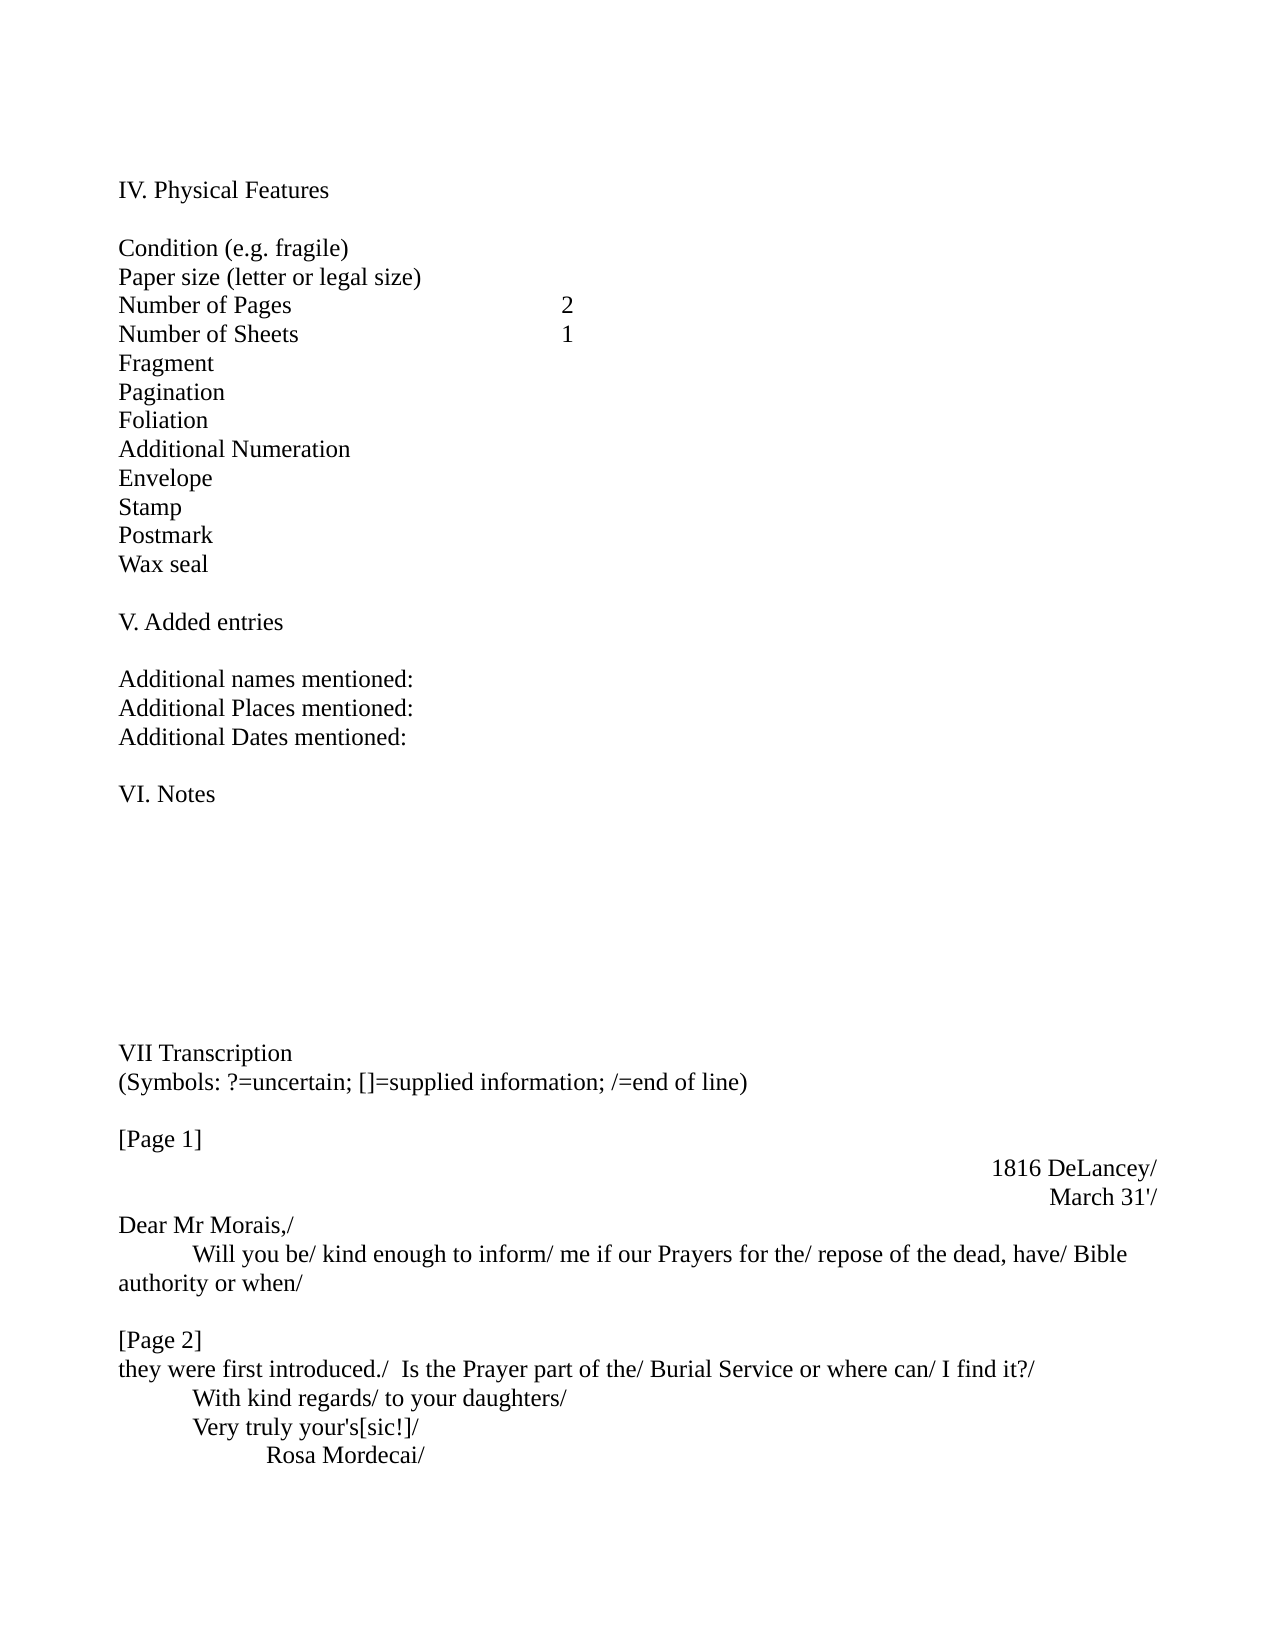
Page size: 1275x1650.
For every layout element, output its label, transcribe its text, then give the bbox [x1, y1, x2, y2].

text Fragment [118, 348, 1157, 377]
text Envelope [118, 463, 1157, 492]
text Number of Pages 2 [118, 291, 1157, 319]
text Pagination [118, 377, 1157, 406]
text Stamp [118, 492, 1157, 521]
text March 31'/ [118, 1182, 1157, 1211]
text Dear Mr Morais,/ [118, 1211, 1157, 1239]
text With kind regards/ to your daughters/ [118, 1383, 1157, 1412]
text Postma rk [118, 521, 1157, 549]
text Condition (e.g. fragile) [118, 233, 1157, 262]
text 1816 DeLancey/ [118, 1153, 1157, 1182]
text V. Added entries [118, 607, 1157, 636]
text Rosa Mordecai/ [118, 1441, 1157, 1469]
text they were first introduced./ Is the Prayer part of the/ Burial Service or where can/ I find it?/ [118, 1354, 1157, 1383]
text Additional Numeration [118, 434, 1157, 463]
text Number of Sheets 1 [118, 319, 1157, 348]
text Wax seal [118, 549, 1157, 578]
text IV. Physical Features [118, 176, 1157, 204]
text Paper size (letter or legal size) [118, 262, 1157, 291]
text [Page 2] [118, 1326, 1157, 1354]
text VII Transcription [118, 1038, 1157, 1067]
text [Page 1] [118, 1124, 1157, 1153]
text Foliation [118, 406, 1157, 434]
text (Symbols: ?=uncertain; []=supplied information; /=end of line) [118, 1067, 1157, 1096]
text VI. Notes [118, 779, 1157, 808]
text Very truly your's[sic!]/ [118, 1412, 1157, 1441]
text Additional names mentioned: [118, 664, 1157, 693]
text Additional Places mentioned: [118, 693, 1157, 722]
text Will you be/ kind enough to inform/ me if our Prayers for the/ repose of the dead, have/ Bible authority or when/ [118, 1239, 1157, 1297]
text Additional Dates mentioned: [118, 722, 1157, 751]
